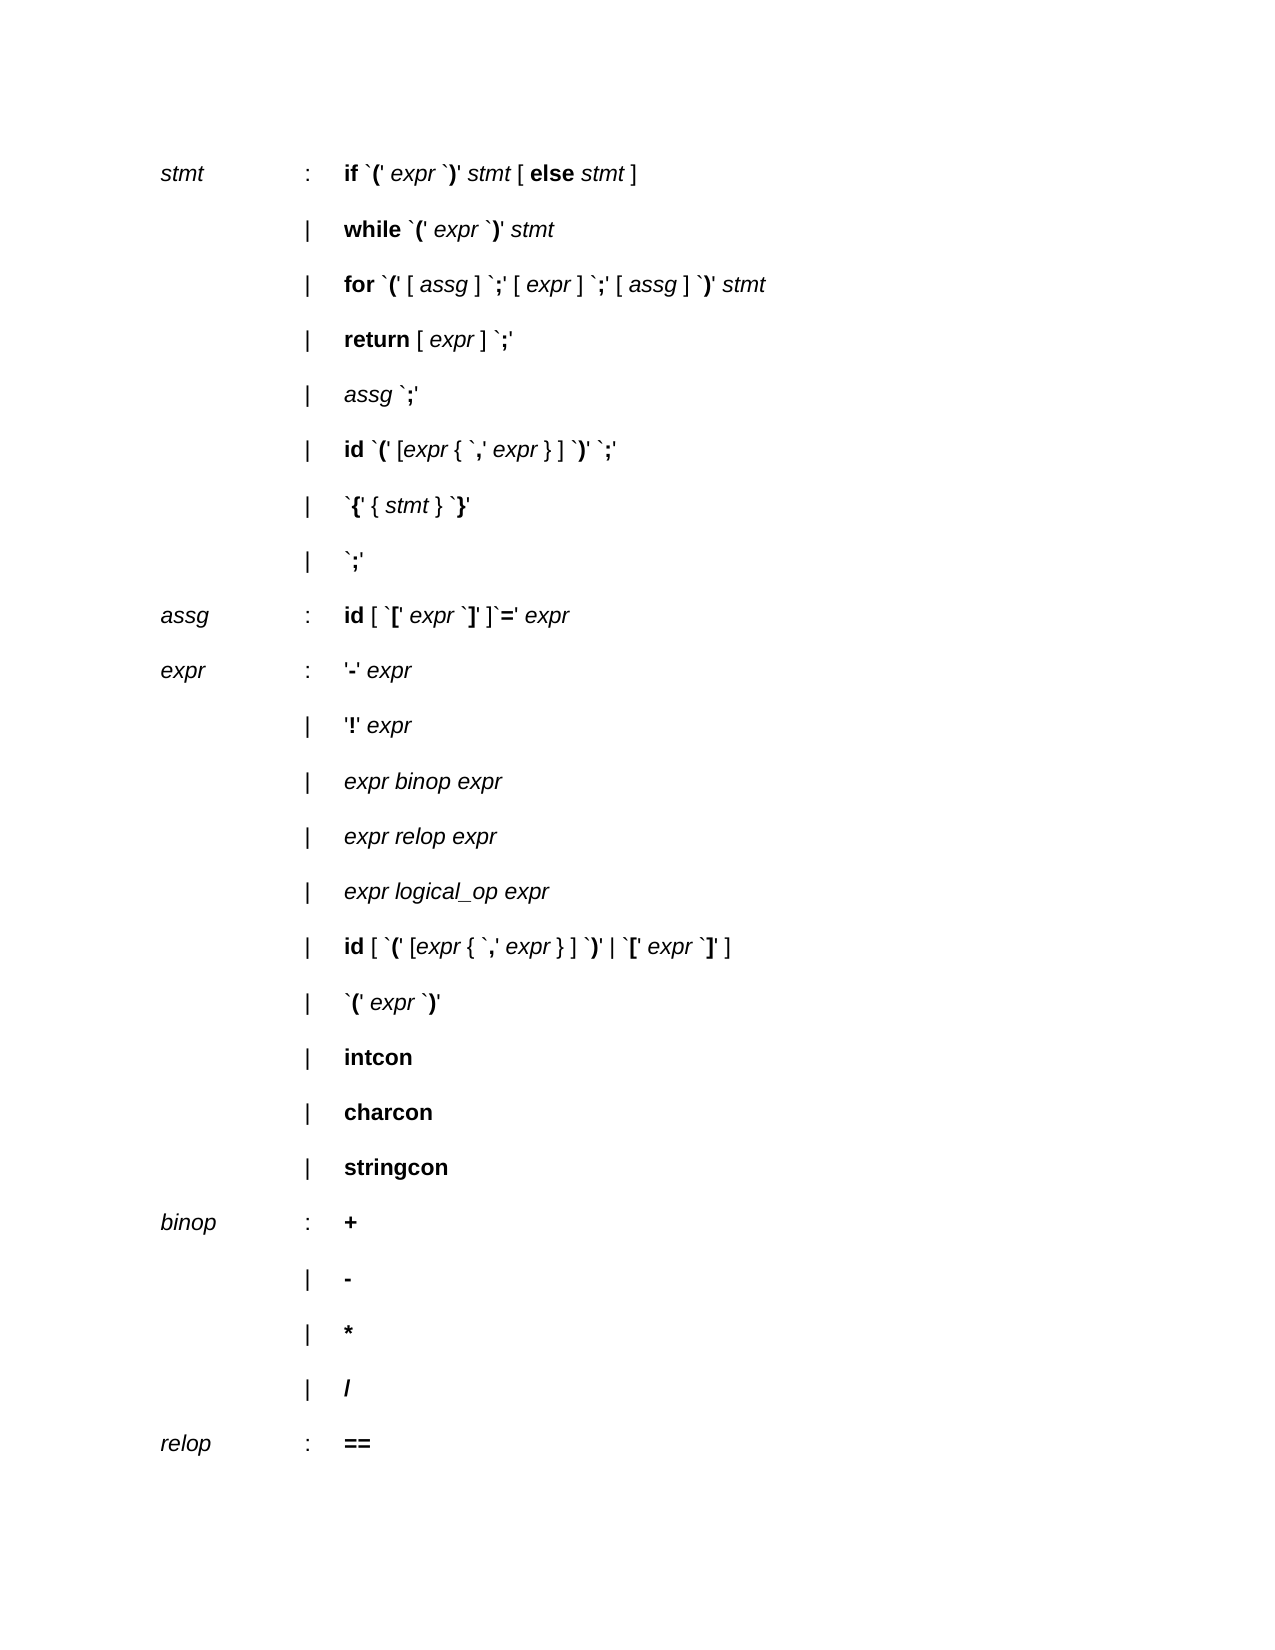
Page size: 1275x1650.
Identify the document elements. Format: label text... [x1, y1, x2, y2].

table_cell while `(' expr `)' stmt [334, 205, 1125, 260]
table_cell [150, 1144, 294, 1199]
table_cell [150, 923, 294, 978]
table_cell | [294, 1033, 333, 1088]
table_cell relop [150, 1420, 294, 1475]
table_cell : [294, 1420, 333, 1475]
table_cell [150, 702, 294, 757]
table_cell `{' { stmt } `}' [334, 481, 1125, 536]
table_cell [150, 426, 294, 481]
table_cell [150, 371, 294, 426]
table_cell expr [150, 647, 294, 702]
table_cell stmt [150, 150, 294, 205]
table_cell charcon [334, 1089, 1125, 1144]
table_cell : [294, 1199, 333, 1254]
table_cell : [294, 592, 333, 647]
table_cell [150, 757, 294, 812]
table_cell == [334, 1420, 1125, 1475]
table_cell [150, 1309, 294, 1364]
table_cell / [334, 1365, 1125, 1420]
table_cell | [294, 1144, 333, 1199]
table_cell for `(' [ assg ] `;' [ expr ] `;' [ assg ] `)' stmt [334, 260, 1125, 316]
table_cell expr relop expr [334, 813, 1125, 868]
table_cell : [294, 647, 333, 702]
table_cell | [294, 1254, 333, 1309]
table_cell stringcon [334, 1144, 1125, 1199]
table_cell | [294, 813, 333, 868]
table_cell expr binop expr [334, 757, 1125, 812]
table_cell intcon [334, 1033, 1125, 1088]
table_cell assg `;' [334, 371, 1125, 426]
table_cell `(' expr `)' [334, 978, 1125, 1033]
table_cell : [294, 150, 333, 205]
table_cell + [334, 1199, 1125, 1254]
table_cell * [334, 1309, 1125, 1364]
table_cell | [294, 371, 333, 426]
table_cell [150, 1033, 294, 1088]
table_cell [150, 978, 294, 1033]
table_cell [150, 868, 294, 923]
table_cell | [294, 205, 333, 260]
table_cell | [294, 978, 333, 1033]
table_cell id [ `[' expr `]' ]`=' expr [334, 592, 1125, 647]
table_cell [150, 481, 294, 536]
table_cell | [294, 1089, 333, 1144]
table_cell [150, 205, 294, 260]
table_cell | [294, 923, 333, 978]
table_cell [150, 813, 294, 868]
table_cell | [294, 757, 333, 812]
table_cell return [ expr ] `;' [334, 316, 1125, 371]
table_cell | [294, 260, 333, 316]
table_cell [150, 316, 294, 371]
table_cell [150, 1089, 294, 1144]
table_cell '-' expr [334, 647, 1125, 702]
table_cell | [294, 536, 333, 592]
table_cell id [ `(' [expr { `,' expr } ] `)' | `[' expr `]' ] [334, 923, 1125, 978]
table_cell - [334, 1254, 1125, 1309]
table_cell | [294, 1365, 333, 1420]
table_cell [150, 536, 294, 592]
table_cell | [294, 702, 333, 757]
table_cell binop [150, 1199, 294, 1254]
table_cell `;' [334, 536, 1125, 592]
table_cell [150, 260, 294, 316]
table_cell | [294, 316, 333, 371]
table_cell [150, 1365, 294, 1420]
table_cell | [294, 1309, 333, 1364]
table_cell if `(' expr `)' stmt [ else stmt ] [334, 150, 1125, 205]
table_cell id `(' [expr { `,' expr } ] `)' `;' [334, 426, 1125, 481]
table_cell [150, 1254, 294, 1309]
table_cell | [294, 426, 333, 481]
table_cell '!' expr [334, 702, 1125, 757]
table_cell expr logical_op expr [334, 868, 1125, 923]
table_cell | [294, 481, 333, 536]
table_cell assg [150, 592, 294, 647]
table_cell | [294, 868, 333, 923]
